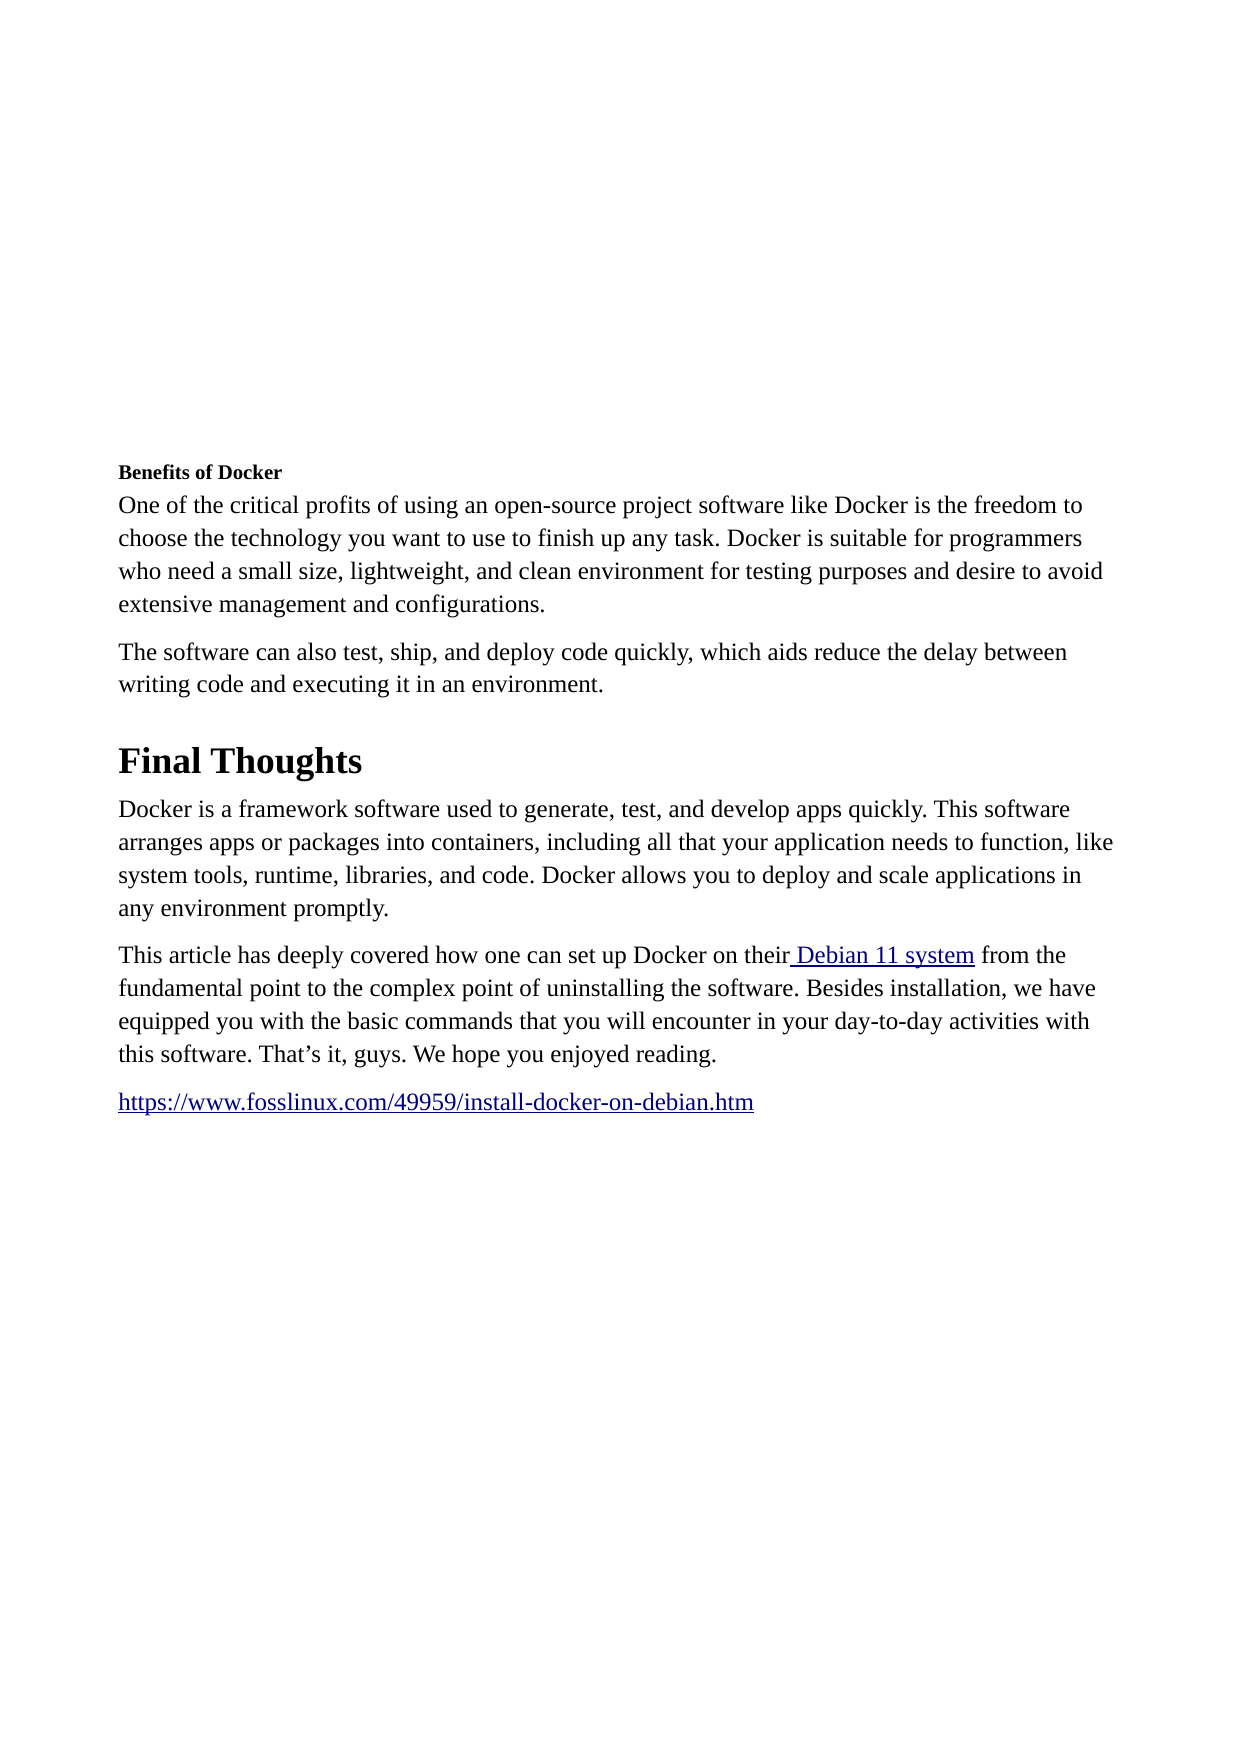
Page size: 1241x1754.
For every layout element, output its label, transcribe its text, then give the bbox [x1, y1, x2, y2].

text This article has deeply covered how one can set up Docker on their Debian 11 system from the fundamental point to the complex point of uninstalling the software. Besides installation, we have equipped you with the basic commands that you will encounter in your day-to-day activities with this software. That’s it, guys. We hope you enjoyed reading. [118, 940, 1122, 1068]
text https://www.fosslinux.com/49959/install-docker-on-debian.htm [118, 1087, 1122, 1116]
text The software can also test, ship, and deploy code quickly, which aids reduce the delay between writing code and executing it in an environment. [118, 637, 1122, 698]
text One of the critical profits of using an open-source project software like Docker is the freedom to choose the technology you want to use to finish up any task. Docker is suitable for programmers who need a small size, lightweight, and clean environment for testing purposes and desire to avoid extensive management and configurations. [118, 490, 1122, 618]
subtitle Benefits of Docker [118, 459, 1122, 484]
subtitle Final Thoughts [118, 738, 1122, 781]
text Docker is a framework software used to generate, test, and develop apps quickly. This software arranges apps or packages into containers, including all that your application needs to function, like system tools, runtime, libraries, and code. Docker allows you to deploy and scale applications in any environment promptly. [118, 794, 1122, 921]
